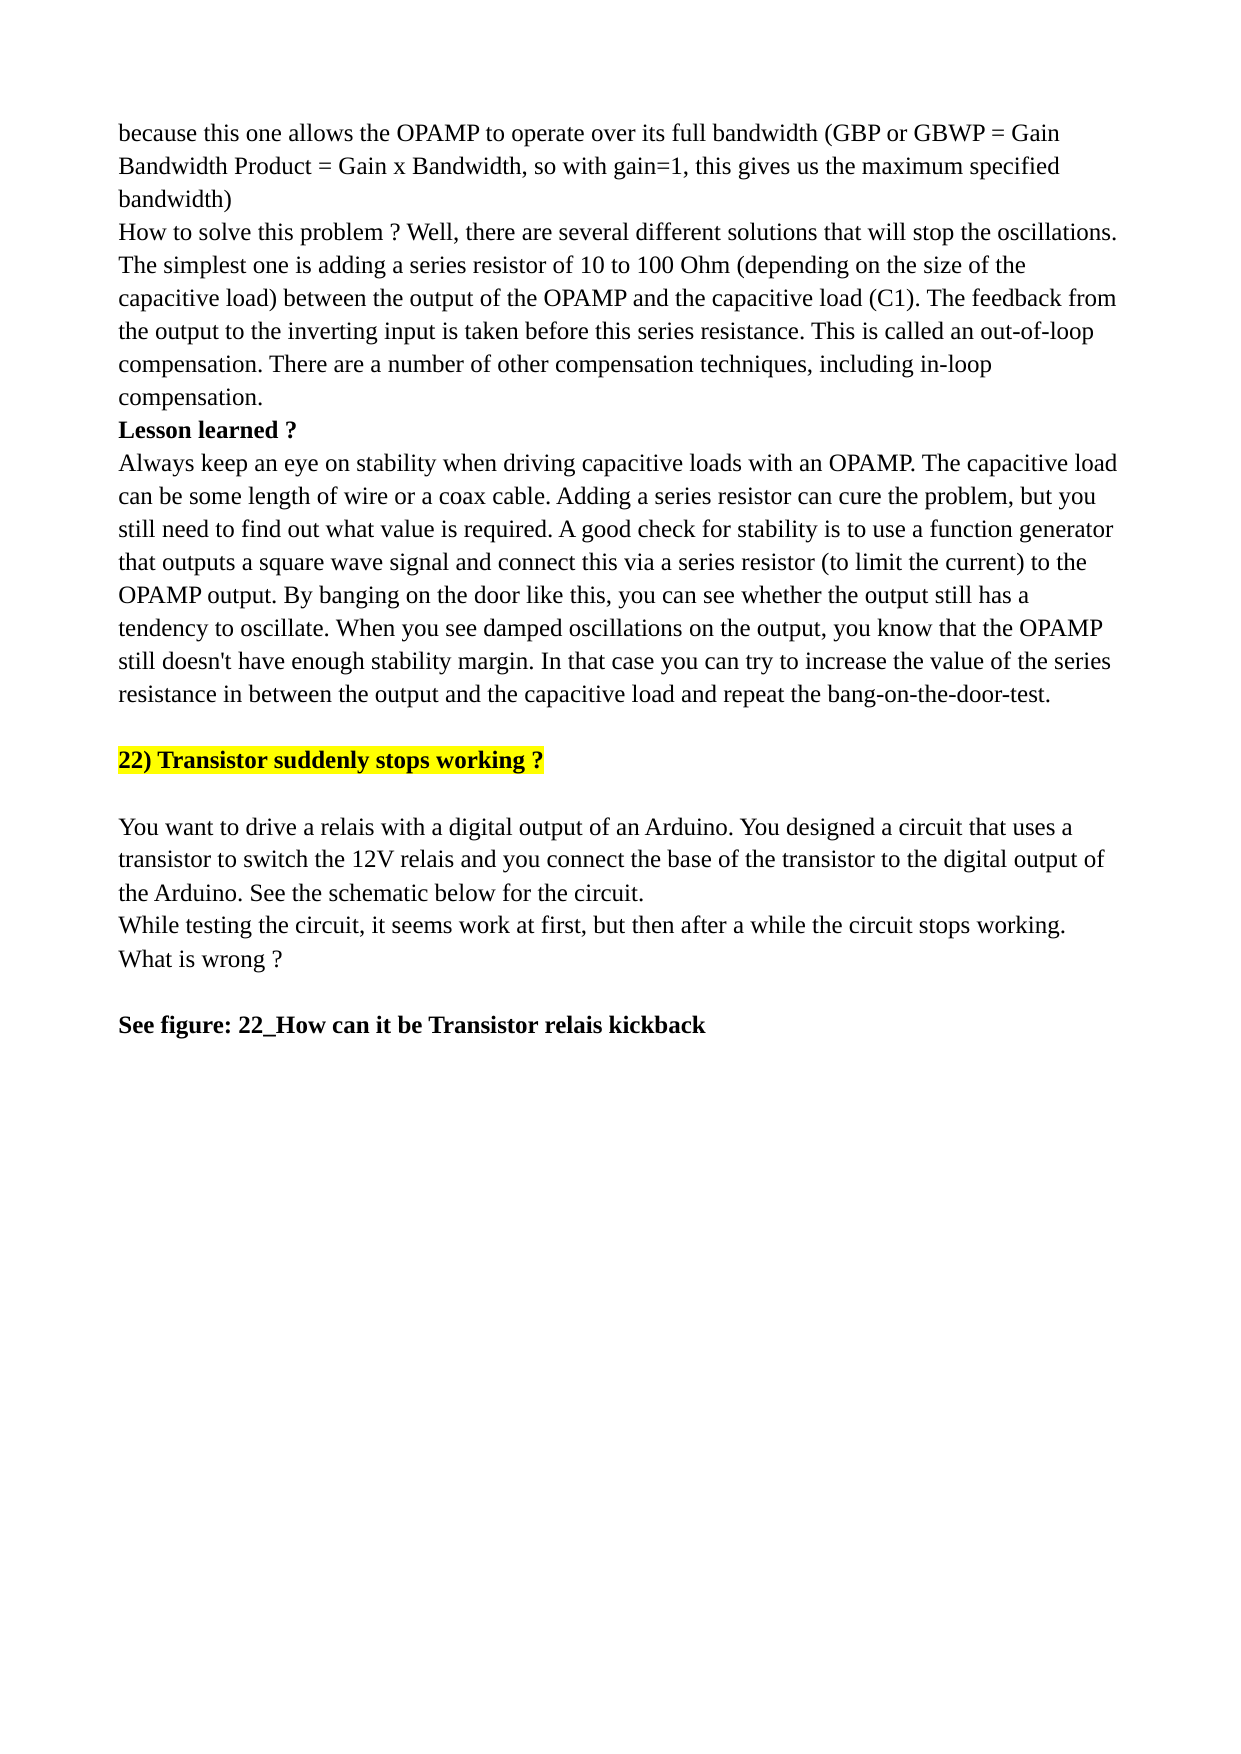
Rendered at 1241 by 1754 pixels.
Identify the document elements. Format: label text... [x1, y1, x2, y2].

text because this one allows the OPAMP to operate over its full bandwidth (GBP or GBWP = Gain Bandwidth Product = Gain x Bandwidth, so with gain=1, this gives us the maximum specified bandwidth) How to solve this problem ? Well, there are several different solutions that will stop the oscillations. The simplest one is adding a series resistor of 10 to 100 Ohm (depending on the size of the capacitive load) between the output of the OPAMP and the capacitive load (C1). The feedback from the output to the inverting input is taken before this series resistance. This is called an out-of-loop compensation. There are a number of other compensation techniques, including in-loop compensation. Lesson learned ? Always keep an eye on stability when driving capacitive loads with an OPAMP. The capacitive load can be some length of wire or a coax cable. Adding a series resistor can cure the problem, but you still need to find out what value is required. A good check for stability is to use a function generator that outputs a square wave signal and connect this via a series resistor (to limit the current) to the OPAMP output. By banging on the door like this, you can see whether the output still has a tendency to oscillate. When you see damped oscillations on the output, you know that the OPAMP still doesn't have enough stability margin. In that case you can try to increase the value of the series resistance in between the output and the capacitive load and repeat the bang-on-the-door-test. 22) Transistor suddenly stops working ? You want to drive a relais with a digital output of an Arduino. You designed a circuit that uses a transistor to switch the 12V relais and you connect the base of the transistor to the digital output of the Arduino. See the schematic below for the circuit. While testing the circuit, it seems work at first, but then after a while the circuit stops working. What is wrong ? See figure: 22_How can it be Transistor relais kickback [118, 118, 1122, 1038]
